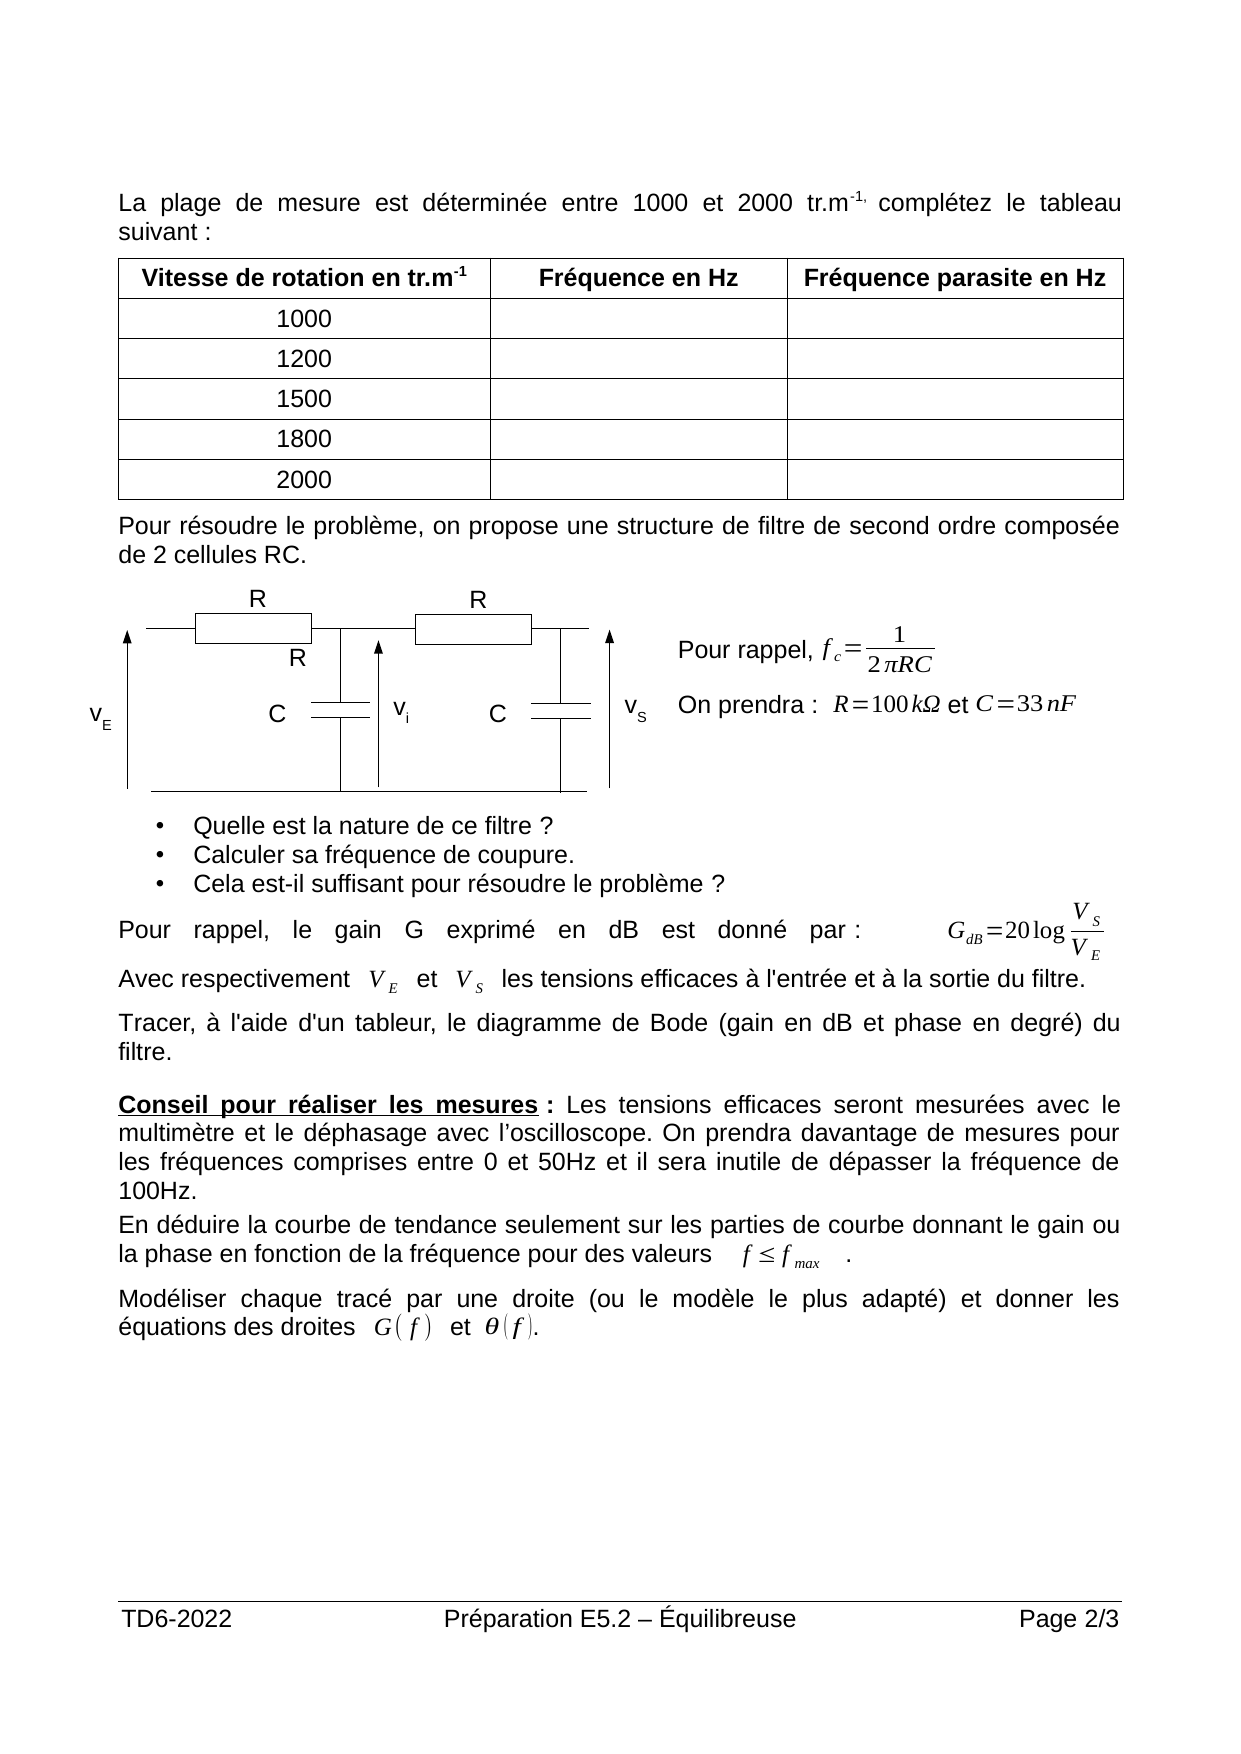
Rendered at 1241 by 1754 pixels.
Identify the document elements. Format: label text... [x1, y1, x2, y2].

table_cell 1500 [119, 379, 490, 419]
text Pour résoudre le problème, on propose une structure de filtre de second ordre composée de 2 cellules RC. [118, 511, 1122, 569]
text On prendra : et [379, 690, 560, 718]
table_header Fréquence parasite en Hz [788, 259, 1123, 298]
text Pour rappel, [118, 621, 340, 678]
text Tracer, à l'aide d'un tableur, le diagramme de Bode (gain en dB et phase en degré) du filtre. [118, 1008, 1122, 1066]
text Pour rappel, [532, 621, 1122, 678]
text Pour rappel, [312, 621, 415, 628]
text Modéliser chaque tracé par une droite (ou le modèle le plus adapté) et donner les équations des droiteset . [118, 1283, 1122, 1342]
table_cell 2000 [119, 460, 490, 499]
table_cell [788, 460, 1123, 499]
table_cell [788, 420, 1123, 459]
table_cell [491, 460, 787, 499]
table_cell [788, 379, 1123, 419]
text En déduire la courbe de tendance seulement sur les parties de courbe donnant le gain ou la phase en fonction de la fréquence pour des valeurs . [118, 1211, 1122, 1272]
table_cell [491, 379, 787, 419]
table_cell 1000 [119, 299, 490, 338]
table_cell 1800 [119, 420, 490, 459]
table_cell [491, 299, 787, 338]
list Cela est-il suffisant pour résoudre le problème ? [156, 869, 1122, 898]
table_header Fréquence en Hz [491, 259, 787, 298]
table_cell [788, 339, 1123, 378]
text La plage de mesure est déterminée entre 1000 et 2000 tr.m-1, complétez le tableau suivant : [118, 188, 1122, 246]
text On prendra : et [128, 690, 340, 718]
text On prendra : et [561, 690, 609, 718]
table_cell 1200 [119, 339, 490, 378]
table_cell [788, 299, 1123, 338]
text Conseil pour réaliser les mesures : Les tensions efficaces seront mesurées avec le multimètre et le déphasage avec l’oscilloscope. On prendra davantage de mesures pour les fréquences comprises entre 0 et 50Hz et il sera inutile de dépasser la fréquence de 100Hz. [118, 1089, 1122, 1204]
text On prendra : et [341, 690, 378, 718]
text On prendra : et [610, 690, 1122, 718]
table_header Vitesse de rotation en tr.m-1 [119, 259, 490, 298]
table_cell [491, 339, 787, 378]
text Pour rappel, le gain G exprimé en dB est donné par : Avec respectivementetles tensions efficaces à l'entrée et à la sortie du filtre. [118, 898, 1122, 997]
list Quelle est la nature de ce filtre ? [156, 811, 1122, 840]
table_cell [491, 420, 787, 459]
text Pour rappel, [341, 629, 560, 678]
list Calculer sa fréquence de coupure. [156, 840, 1122, 869]
